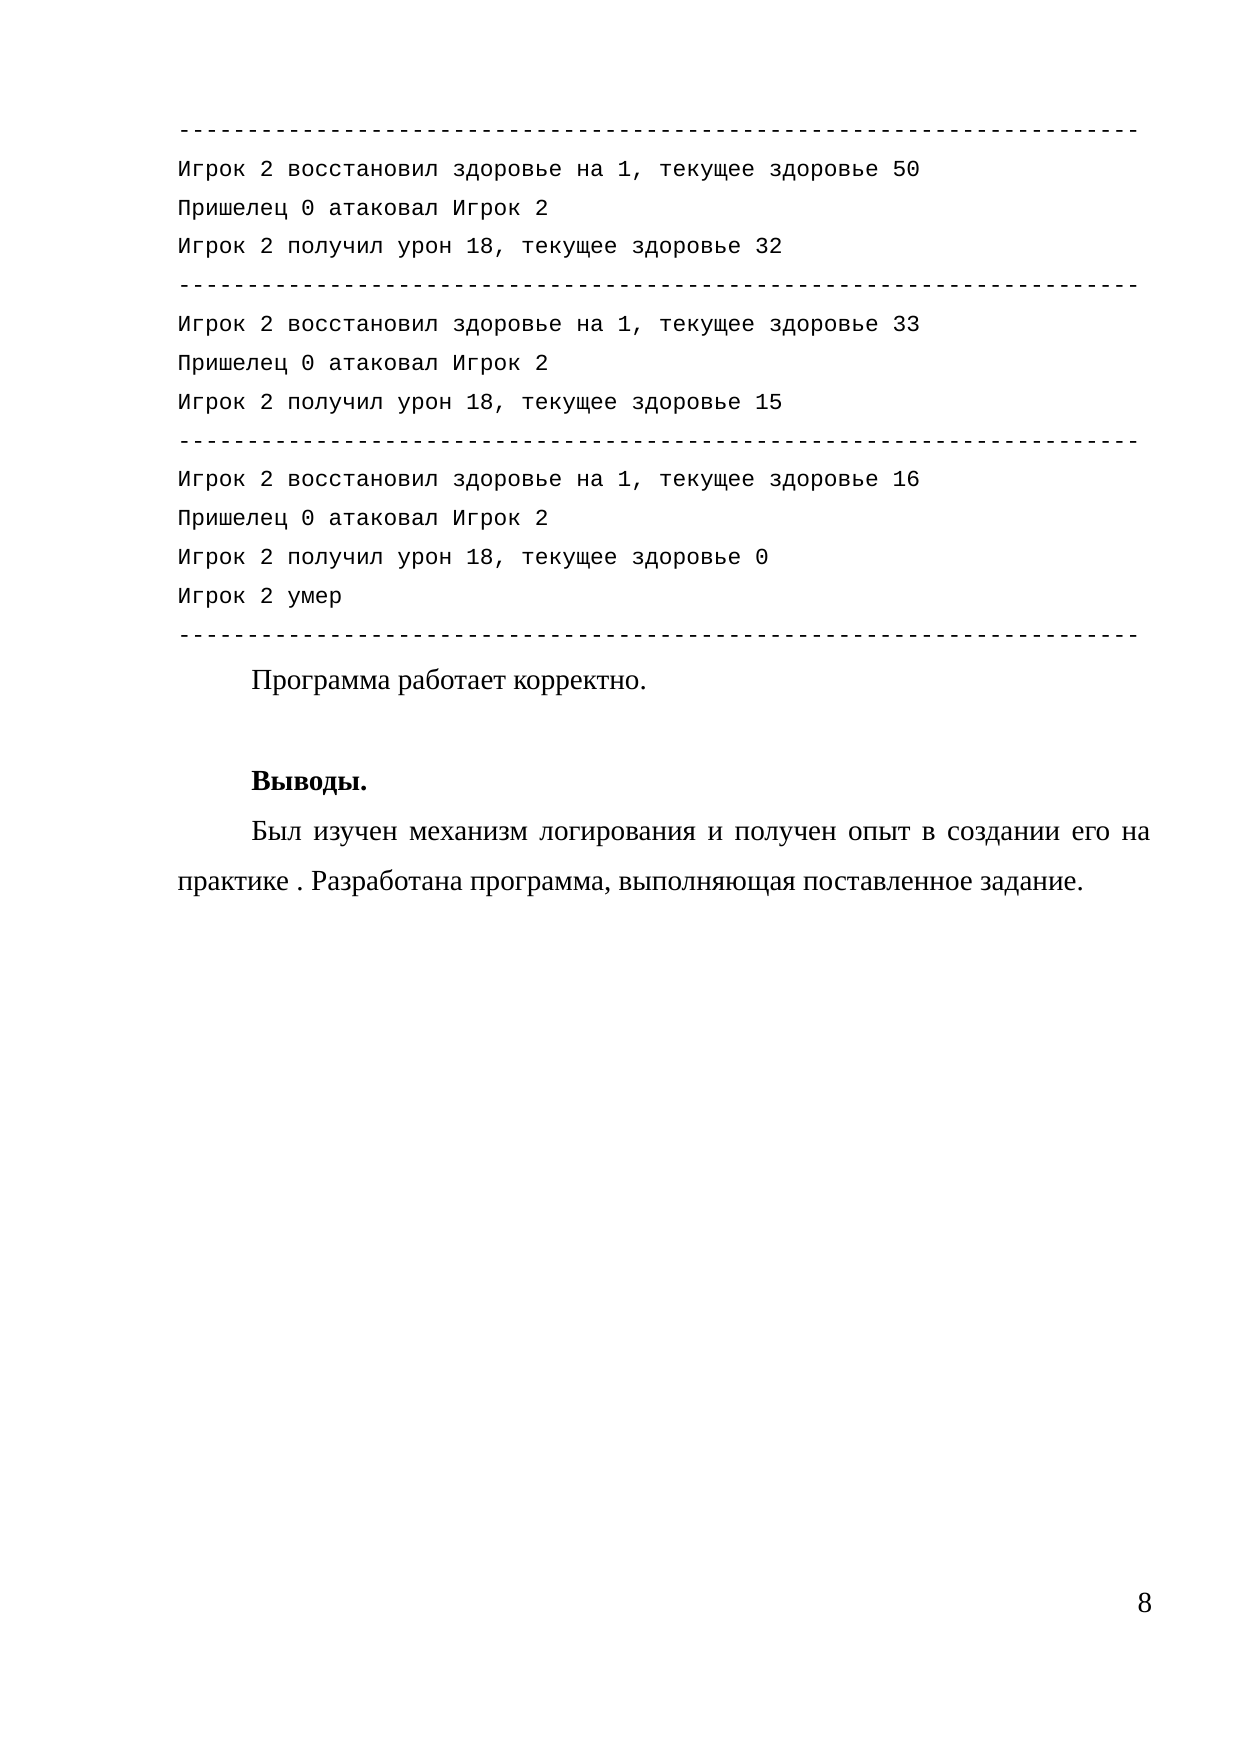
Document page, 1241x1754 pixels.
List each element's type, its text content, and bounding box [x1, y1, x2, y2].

text Игрок 2 восстановил здоровье на 1, текущее здоровье 16 [177, 468, 1152, 494]
text ---------------------------------------------------------------------- [177, 623, 1152, 649]
text Пришелец 0 атаковал Игрок 2 [177, 351, 1152, 377]
text Игрок 2 восстановил здоровье на 1, текущее здоровье 50 [177, 157, 1152, 183]
text ---------------------------------------------------------------------- [177, 429, 1152, 455]
text Программа работает корректно. [177, 662, 1152, 696]
text Игрок 2 получил урон 18, текущее здоровье 15 [177, 390, 1152, 416]
text Игрок 2 восстановил здоровье на 1, текущее здоровье 33 [177, 312, 1152, 338]
text Пришелец 0 атаковал Игрок 2 [177, 507, 1152, 533]
text Игрок 2 получил урон 18, текущее здоровье 0 [177, 546, 1152, 571]
text Игрок 2 получил урон 18, текущее здоровье 32 [177, 235, 1152, 261]
text ---------------------------------------------------------------------- [177, 273, 1152, 299]
text Игрок 2 умер [177, 584, 1152, 610]
text Пришелец 0 атаковал Игрок 2 [177, 196, 1152, 222]
text Был изучен механизм логирования и получен опыт в создании его на практике . Разработана программа, выполняющая поставленное задание. [177, 813, 1152, 897]
text ---------------------------------------------------------------------- [177, 118, 1152, 144]
subtitle Выводы. [177, 763, 1152, 796]
